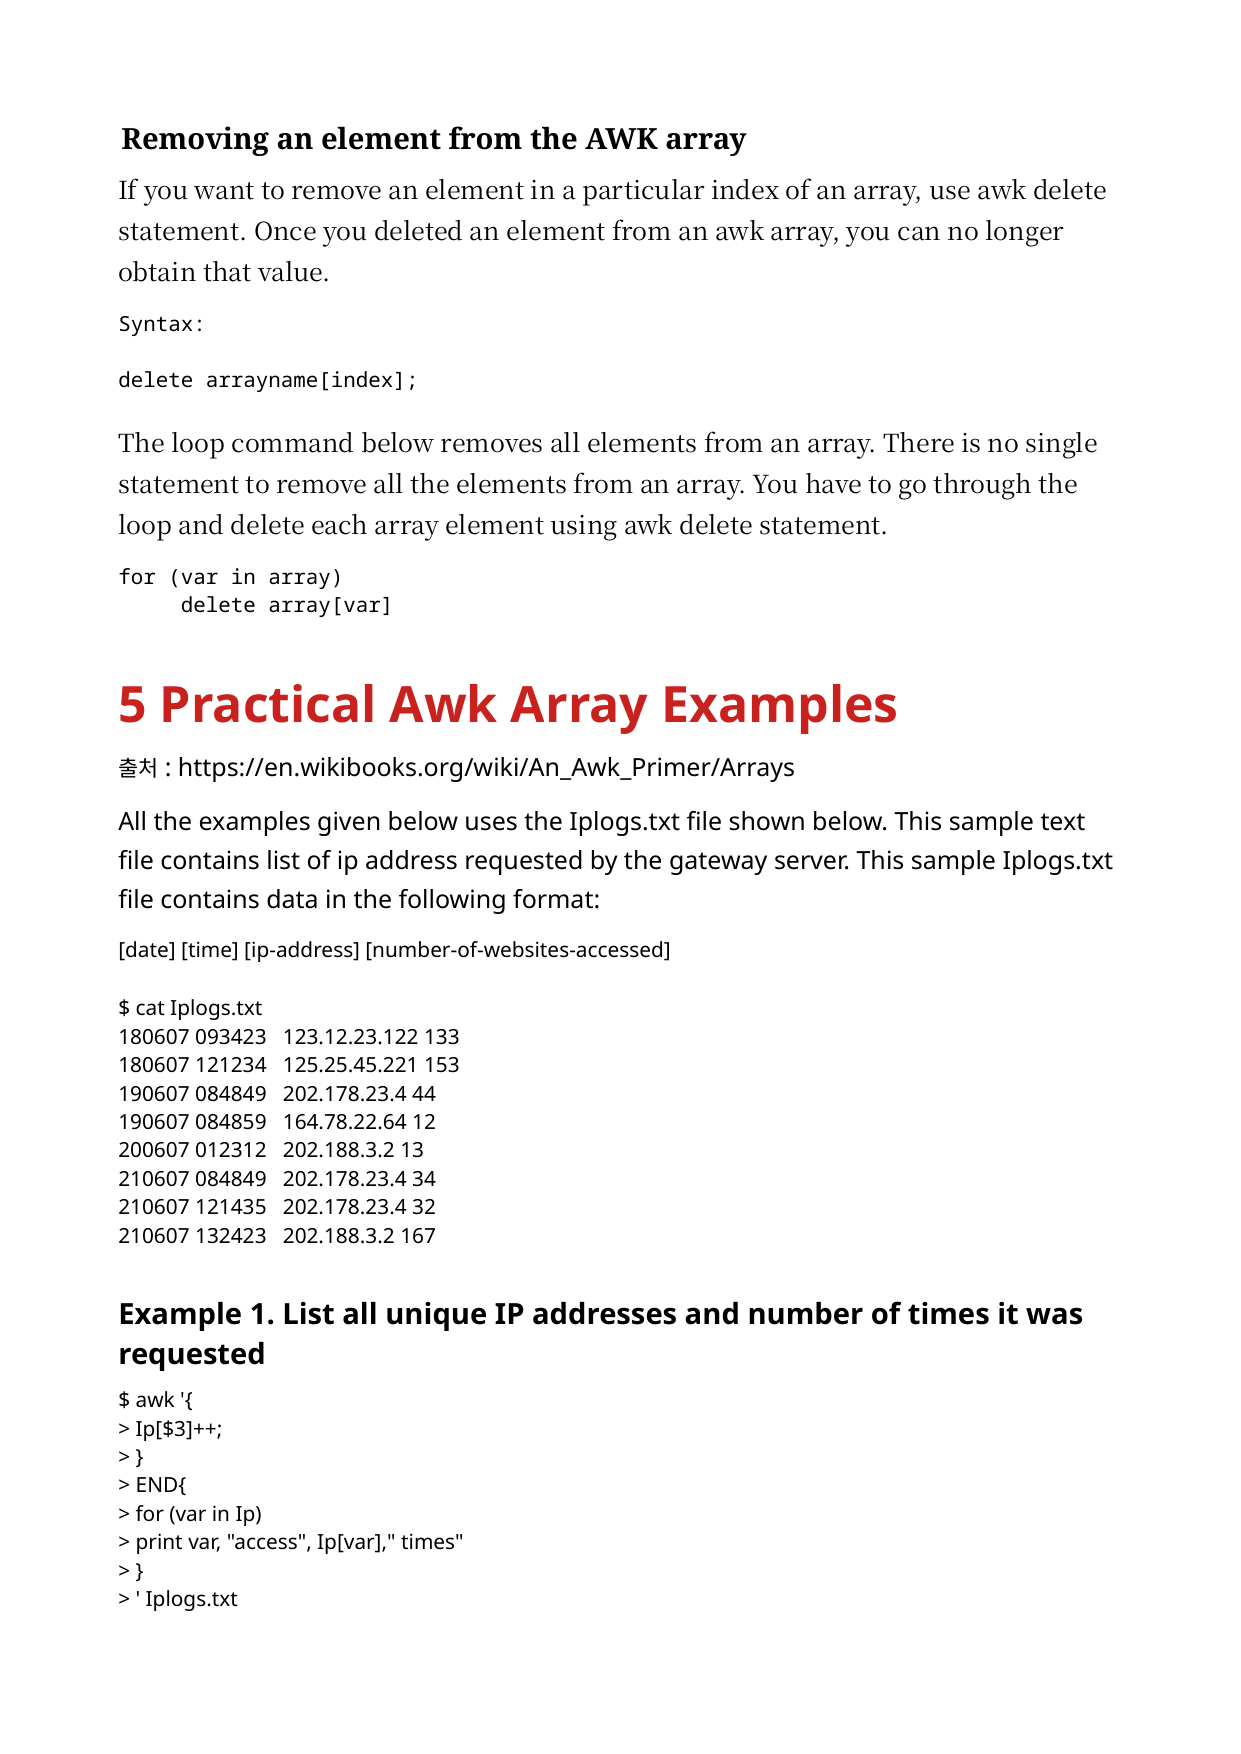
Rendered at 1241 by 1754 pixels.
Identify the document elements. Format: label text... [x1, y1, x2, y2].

text 출처 : https://en.wikibooks.org/wiki/An_Awk_Primer/Arrays [118, 749, 1122, 784]
text > print var, "access", Ip[var]," times" [118, 1527, 1122, 1556]
text > Ip[$3]++; [118, 1414, 1122, 1442]
text delete arrayname[index]; [118, 366, 1122, 394]
text > END{ [118, 1471, 1122, 1499]
text 180607 121234 125.25.45.221 153 [118, 1050, 1122, 1079]
text 200607 012312 202.188.3.2 13 [118, 1136, 1122, 1164]
text $ awk '{ [118, 1385, 1122, 1414]
text for (var in array) [118, 562, 1122, 590]
text delete array[var] [118, 590, 1122, 619]
text 190607 084849 202.178.23.4 44 [118, 1079, 1122, 1107]
text 190607 084859 164.78.22.64 12 [118, 1107, 1122, 1136]
subtitle 5 Practical Awk Array Examples [118, 669, 1122, 737]
text If you want to remove an element in a particular index of an array, use awk delete statement. Once you deleted an element from an awk array, you can no longer obtain that value. [118, 170, 1122, 289]
text Syntax: [118, 309, 1122, 337]
subtitle Removing an element from the AWK array [121, 118, 1122, 158]
text All the examples given below uses the Iplogs.txt file shown below. This sample text file contains list of ip address requested by the gateway server. This sample Iplogs.txt file contains data in the following format: [118, 803, 1122, 916]
text 210607 084849 202.178.23.4 34 [118, 1164, 1122, 1192]
text > } [118, 1442, 1122, 1471]
text 210607 132423 202.188.3.2 167 [118, 1221, 1122, 1249]
text > ' Iplogs.txt [118, 1584, 1122, 1613]
subtitle Example 1. List all unique IP addresses and number of times it was requested [118, 1293, 1122, 1373]
text [date] [time] [ip-address] [number-of-websites-accessed] [118, 935, 1122, 964]
text 180607 093423 123.12.23.122 133 [118, 1022, 1122, 1050]
text 210607 121435 202.178.23.4 32 [118, 1192, 1122, 1221]
text $ cat Iplogs.txt [118, 993, 1122, 1022]
text > for (var in Ip) [118, 1499, 1122, 1527]
text The loop command below removes all elements from an array. There is no single statement to remove all the elements from an array. You have to go through the loop and delete each array element using awk delete statement. [118, 423, 1122, 542]
text > } [118, 1556, 1122, 1584]
